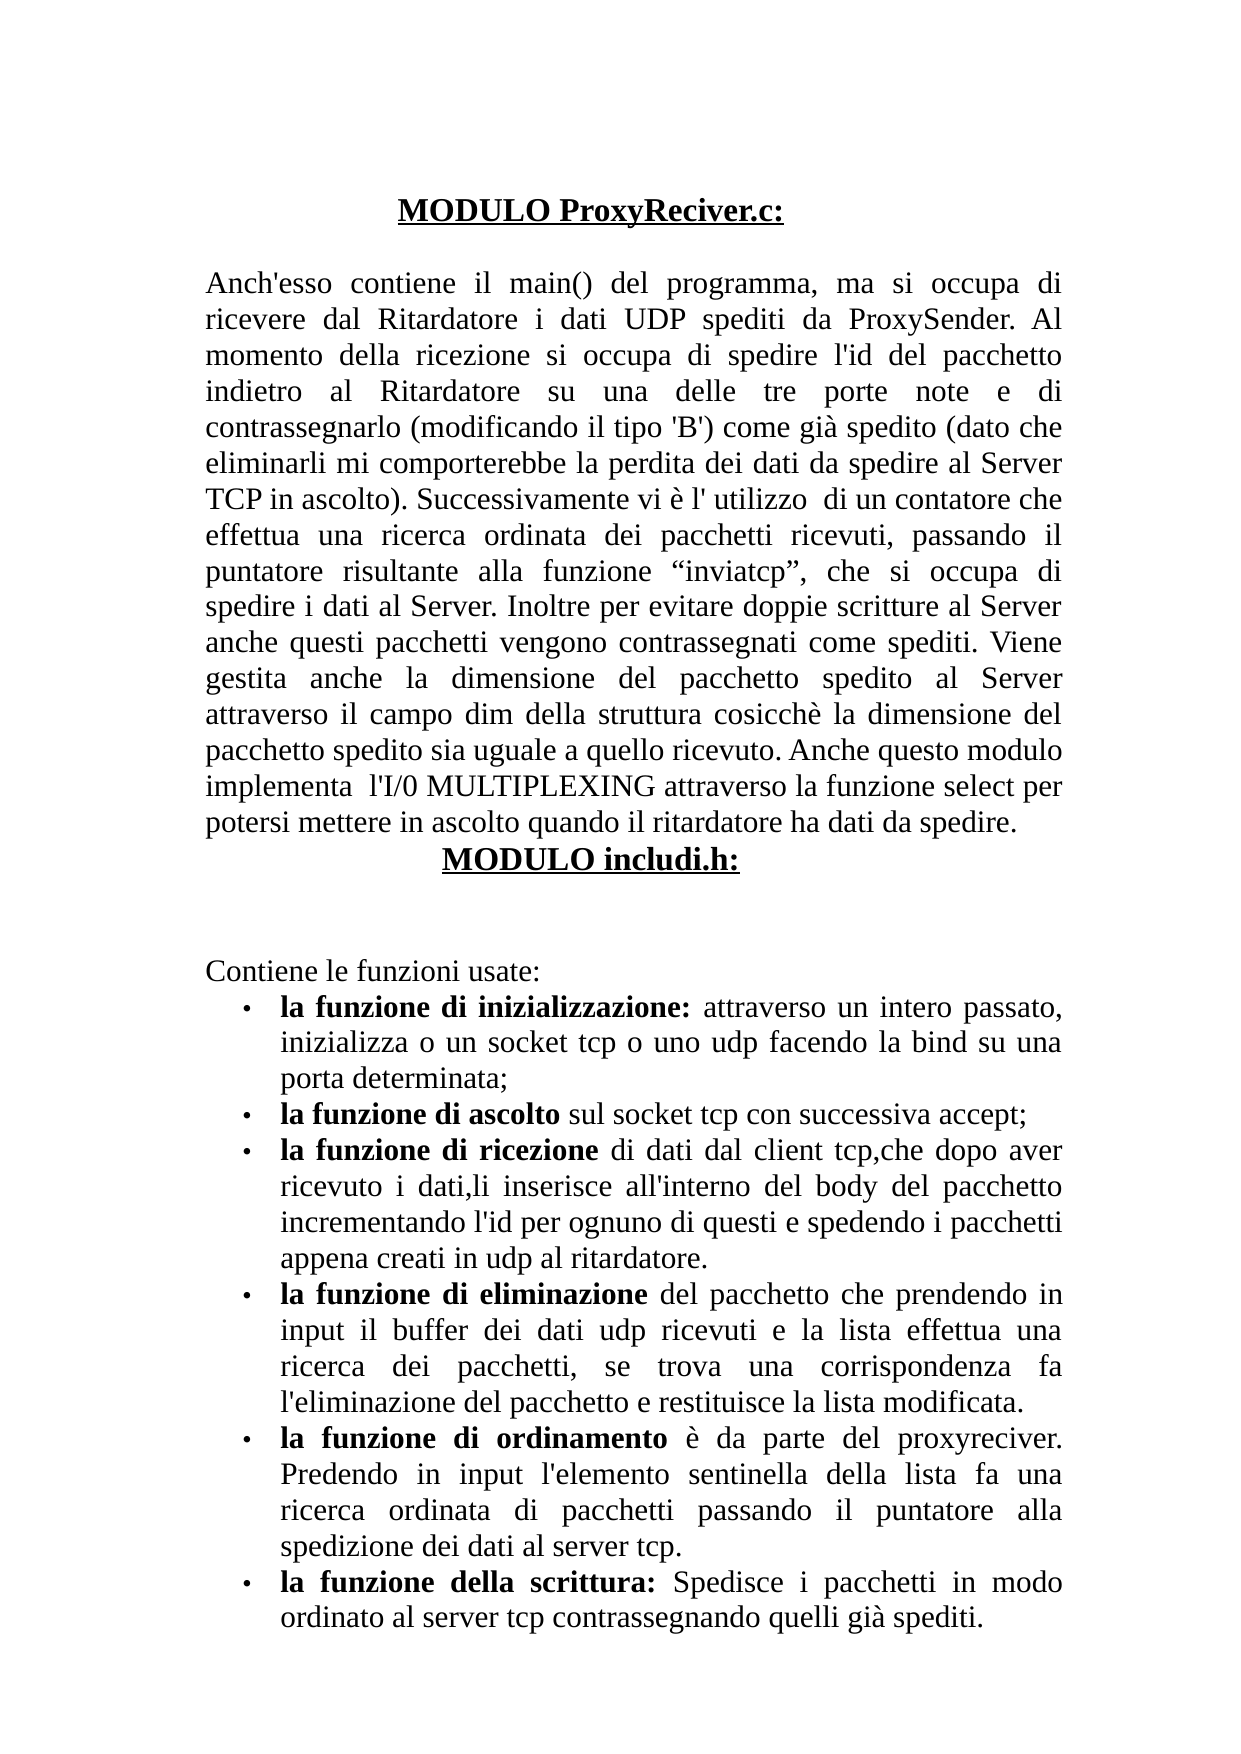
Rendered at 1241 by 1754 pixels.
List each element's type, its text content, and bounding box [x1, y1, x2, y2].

list la funzione di inizializzazione: attraverso un intero passato, inizializza o un socket tcp o uno udp facendo la bind su una porta determinata; [243, 988, 1063, 1096]
list la funzione di ricezione di dati dal client tcp,che dopo aver ricevuto i dati,li inserisce all'interno del body del pacchetto incrementando l'id per ognuno di questi e spedendo i pacchetti appena creati in udp al ritardatore. [243, 1132, 1063, 1275]
text Contiene le funzioni usate: [205, 952, 1063, 988]
list la funzione di ordinamento è da parte del proxyreciver. Predendo in input l'elemento sentinella della lista fa una ricerca ordinata di pacchetti passando il puntatore alla spedizione dei dati al server tcp. [243, 1419, 1063, 1563]
list la funzione di ascolto sul socket tcp con successiva accept; [243, 1096, 1063, 1132]
list la funzione della scrittura: Spedisce i pacchetti in modo ordinato al server tcp contrassegnando quelli già spediti. [243, 1563, 1063, 1635]
text Anch'esso contiene il main() del programma, ma si occupa di ricevere dal Ritardatore i dati UDP spediti da ProxySender. Al momento della ricezione si occupa di spedire l'id del pacchetto indietro al Ritardatore su una delle tre porte note e di contrassegnarlo (modificando il tipo 'B') come già spedito (dato che eliminarli mi comporterebbe la perdita dei dati da spedire al Server TCP in ascolto). Successivamente vi è l' utilizzo di un contatore che effettua una ricerca ordinata dei pacchetti ricevuti, passando il puntatore risultante alla funzione “inviatcp”, che si occupa di spedire i dati al Server. Inoltre per evitare doppie scritture al Server anche questi pacchetti vengono contrassegnati come spediti. Viene gestita anche la dimensione del pacchetto spedito al Server attraverso il campo dim della struttura cosicchè la dimensione del pacchetto spedito sia uguale a quello ricevuto. Anche questo modulo implementa l'I/0 MULTIPLEXING attraverso la funzione select per potersi mettere in ascolto quando il ritardatore ha dati da spedire. [205, 264, 1063, 839]
list la funzione di eliminazione del pacchetto che prendendo in input il buffer dei dati udp ricevuti e la lista effettua una ricerca dei pacchetti, se trova una corrispondenza fa l'eliminazione del pacchetto e restituisce la lista modificata. [243, 1275, 1063, 1419]
text MODULO includi.h: [118, 839, 1063, 878]
text MODULO ProxyReciver.c: [118, 190, 1063, 228]
